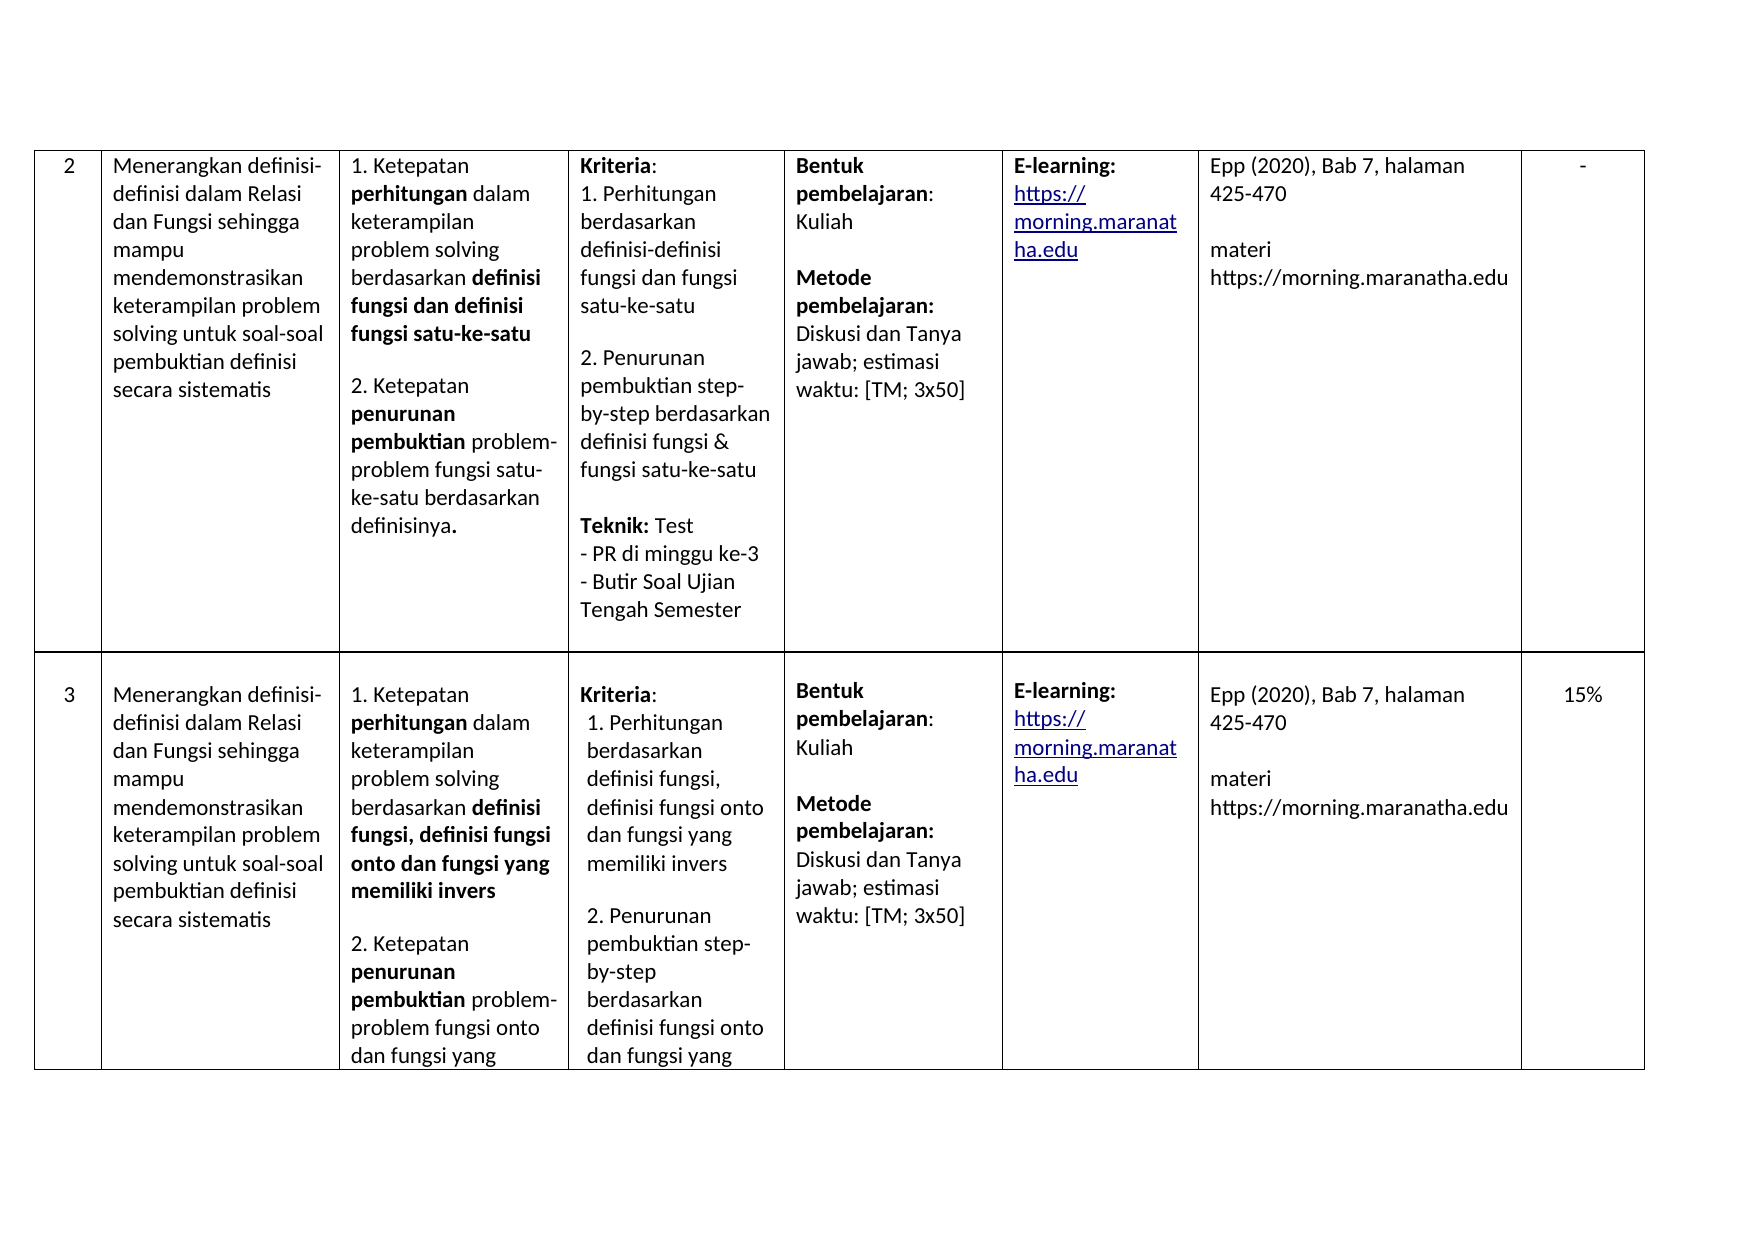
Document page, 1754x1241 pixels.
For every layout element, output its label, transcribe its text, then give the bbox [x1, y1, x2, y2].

table_cell E-learning: https://morning.maranatha.edu [1003, 653, 1198, 1069]
table_cell Epp (2020), Bab 7, halaman 425-470 materi https://morning.maranatha.edu [1199, 151, 1521, 651]
table_cell 1. Ketepatan perhitungan dalam keterampilan problem solving berdasarkan definisi fungsi, definisi fungsi onto dan fungsi yang memiliki invers 2. Ketepatan penurunan pembuktian problem-problem fungsi onto dan fungsi yang [340, 653, 568, 1069]
table_cell 3 [35, 653, 101, 1069]
table_cell Bentuk pembelajaran: Kuliah Metode pembelajaran: Diskusi dan Tanya jawab; estimasi waktu: [TM; 3x50] [785, 653, 1002, 1069]
table_cell Kriteria: 1. Perhitungan berdasarkan definisi fungsi, definisi fungsi onto dan fungsi yang memiliki invers 2. Penurunan pembuktian step-by-step berdasarkan definisi fungsi onto dan fungsi yang [569, 653, 784, 1069]
table_cell E-learning: https://morning.maranatha.edu [1003, 151, 1198, 651]
table_cell Menerangkan definisi-definisi dalam Relasi dan Fungsi sehingga mampu mendemonstrasikan keterampilan problem solving untuk soal-soal pembuktian definisi secara sistematis [102, 151, 339, 651]
table_cell - [1522, 151, 1644, 651]
table_cell Kriteria: 1. Perhitungan berdasarkan definisi-definisi fungsi dan fungsi satu-ke-satu 2. Penurunan pembuktian step-by-step berdasarkan definisi fungsi & fungsi satu-ke-satu Teknik: Test - PR di minggu ke-3 - Butir Soal Ujian Tengah Semester [569, 151, 784, 651]
table_cell 1. Ketepatan perhitungan dalam keterampilan problem solving berdasarkan definisi fungsi dan definisi fungsi satu-ke-satu 2. Ketepatan penurunan pembuktian problem-problem fungsi satu-ke-satu berdasarkan definisinya. [340, 151, 568, 651]
table_cell Menerangkan definisi-definisi dalam Relasi dan Fungsi sehingga mampu mendemonstrasikan keterampilan problem solving untuk soal-soal pembuktian definisi secara sistematis [102, 653, 339, 1069]
table_cell Bentuk pembelajaran: Kuliah Metode pembelajaran: Diskusi dan Tanya jawab; estimasi waktu: [TM; 3x50] [785, 151, 1002, 651]
table_cell 2 [35, 151, 101, 651]
table_cell Epp (2020), Bab 7, halaman 425-470 materi https://morning.maranatha.edu [1199, 653, 1521, 1069]
table_cell 15% [1522, 653, 1644, 1069]
